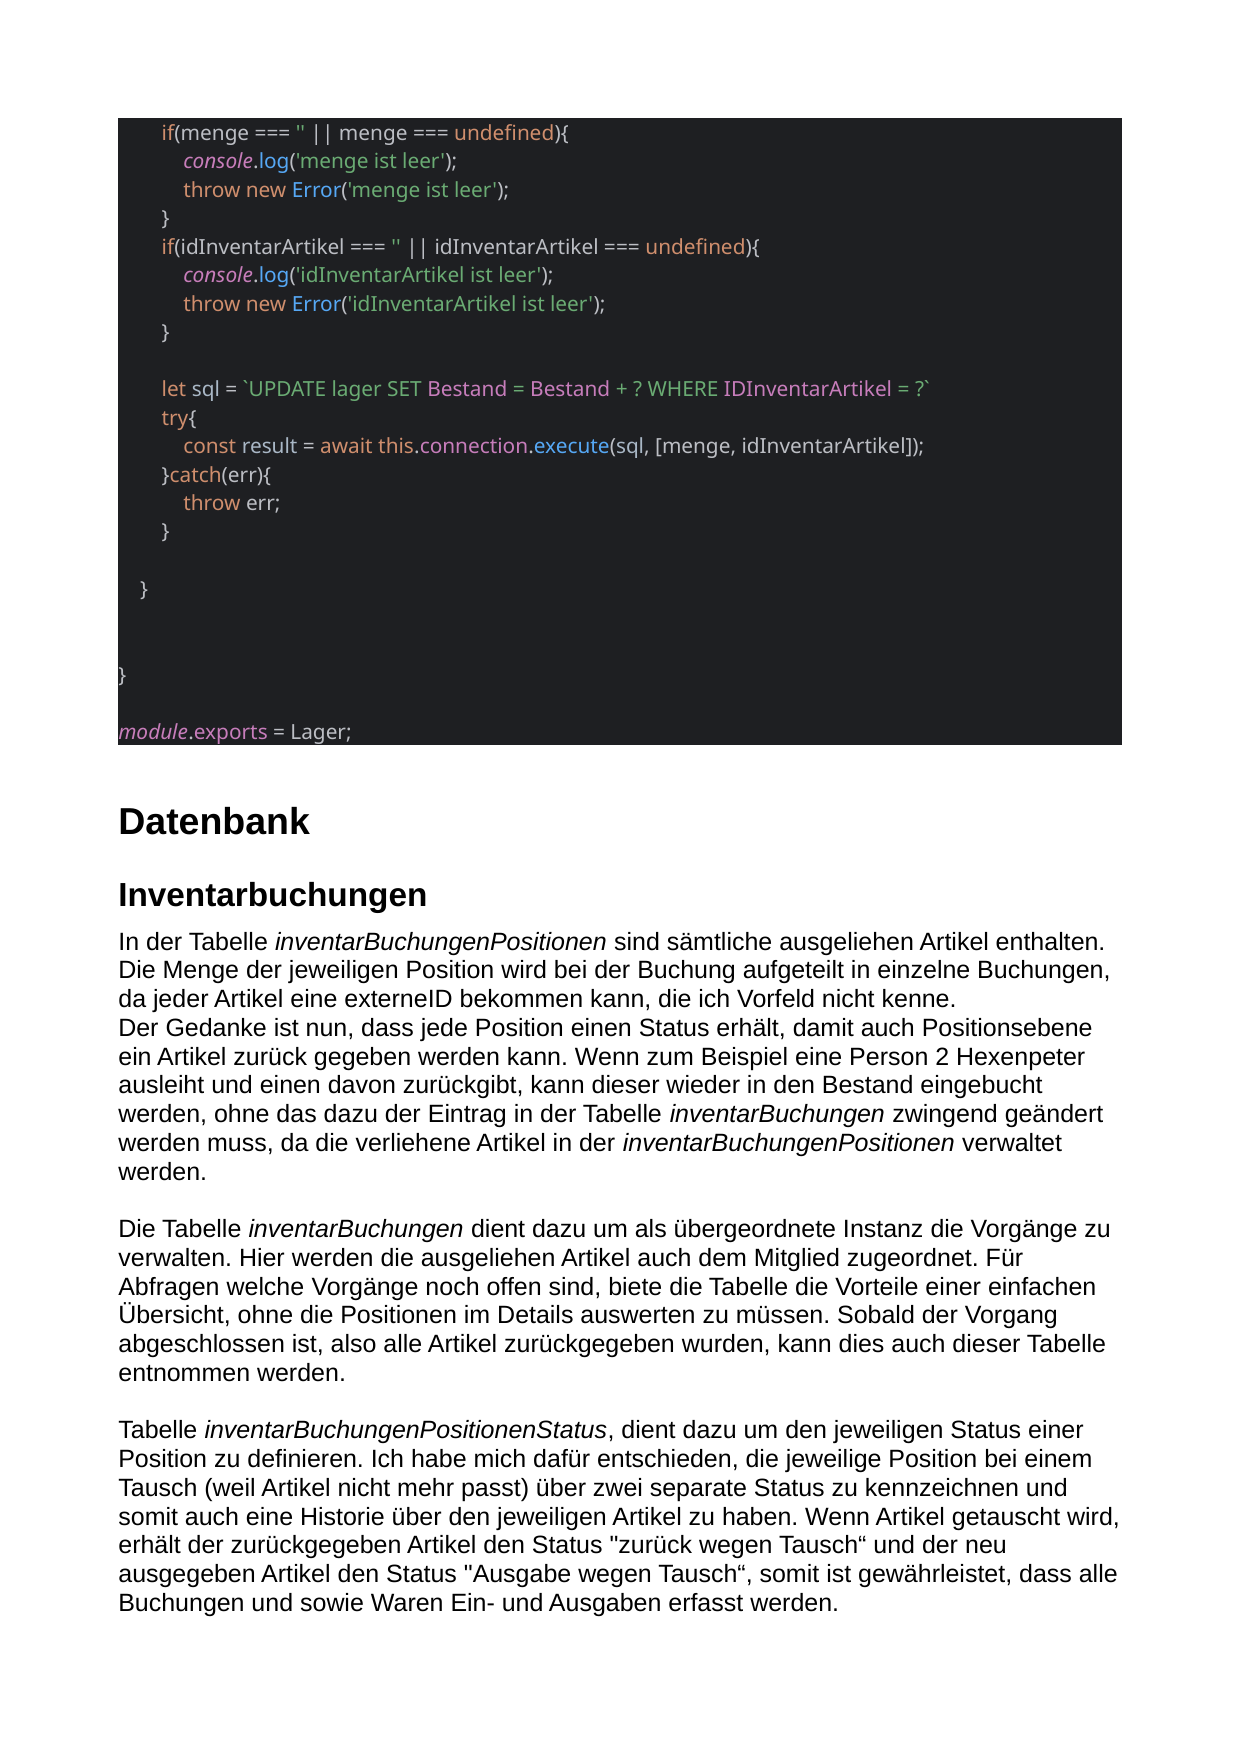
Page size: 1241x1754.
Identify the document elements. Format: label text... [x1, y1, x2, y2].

text Die Tabelle inventarBuchungen dient dazu um als übergeordnete Instanz die Vorgänge zu verwalten. Hier werden die ausgeliehen Artikel auch dem Mitglied zugeordnet. Für Abfragen welche Vorgänge noch offen sind, biete die Tabelle die Vorteile einer einfachen Übersicht, ohne die Positionen im Details auswerten zu müssen. Sobald der Vorgang abgeschlossen ist, also alle Artikel zurückgegeben wurden, kann dies auch dieser Tabelle entnommen werden. [118, 1214, 1122, 1386]
subtitle Datenbank [118, 799, 1122, 842]
text if(menge === '' || menge === undefined){ console.log('menge ist leer'); throw new Error('menge ist leer'); } if(idInventarArtikel === '' || idInventarArtikel === undefined){ console.log('idInventarArtikel ist leer'); throw new Error('idInventarArtikel ist leer'); } let sql = `UPDATE lager SET Bestand = Bestand + ? WHERE IDInventarArtikel = ?` try{ const result = await this.connection.execute(sql, [menge, idInventarArtikel]); }catch(err){ throw err; } } } module.exports = Lager; [118, 118, 1122, 745]
text In der Tabelle inventarBuchungenPositionen sind sämtliche ausgeliehen Artikel enthalten. Die Menge der jeweiligen Position wird bei der Buchung aufgeteilt in einzelne Buchungen, da jeder Artikel eine externeID bekommen kann, die ich Vorfeld nicht kenne. [118, 926, 1122, 1013]
subtitle Inventarbuchungen [118, 876, 1122, 914]
text Der Gedanke ist nun, dass jede Position einen Status erhält, damit auch Positionsebene ein Artikel zurück gegeben werden kann. Wenn zum Beispiel eine Person 2 Hexenpeter ausleiht und einen davon zurückgibt, kann dieser wieder in den Bestand eingebucht werden, ohne das dazu der Eintrag in der Tabelle inventarBuchungen zwingend geändert werden muss, da die verliehene Artikel in der inventarBuchungenPositionen verwaltet werden. [118, 1013, 1122, 1185]
text Tabelle inventarBuchungenPositionenStatus, dient dazu um den jeweiligen Status einer Position zu definieren. Ich habe mich dafür entschieden, die jeweilige Position bei einem Tausch (weil Artikel nicht mehr passt) über zwei separate Status zu kennzeichnen und somit auch eine Historie über den jeweiligen Artikel zu haben. Wenn Artikel getauscht wird, erhält der zurückgegeben Artikel den Status "zurück wegen Tausch“ und der neu ausgegeben Artikel den Status "Ausgabe wegen Tausch“, somit ist gewährleistet, dass alle Buchungen und sowie Waren Ein- und Ausgaben erfasst werden. [118, 1415, 1122, 1616]
